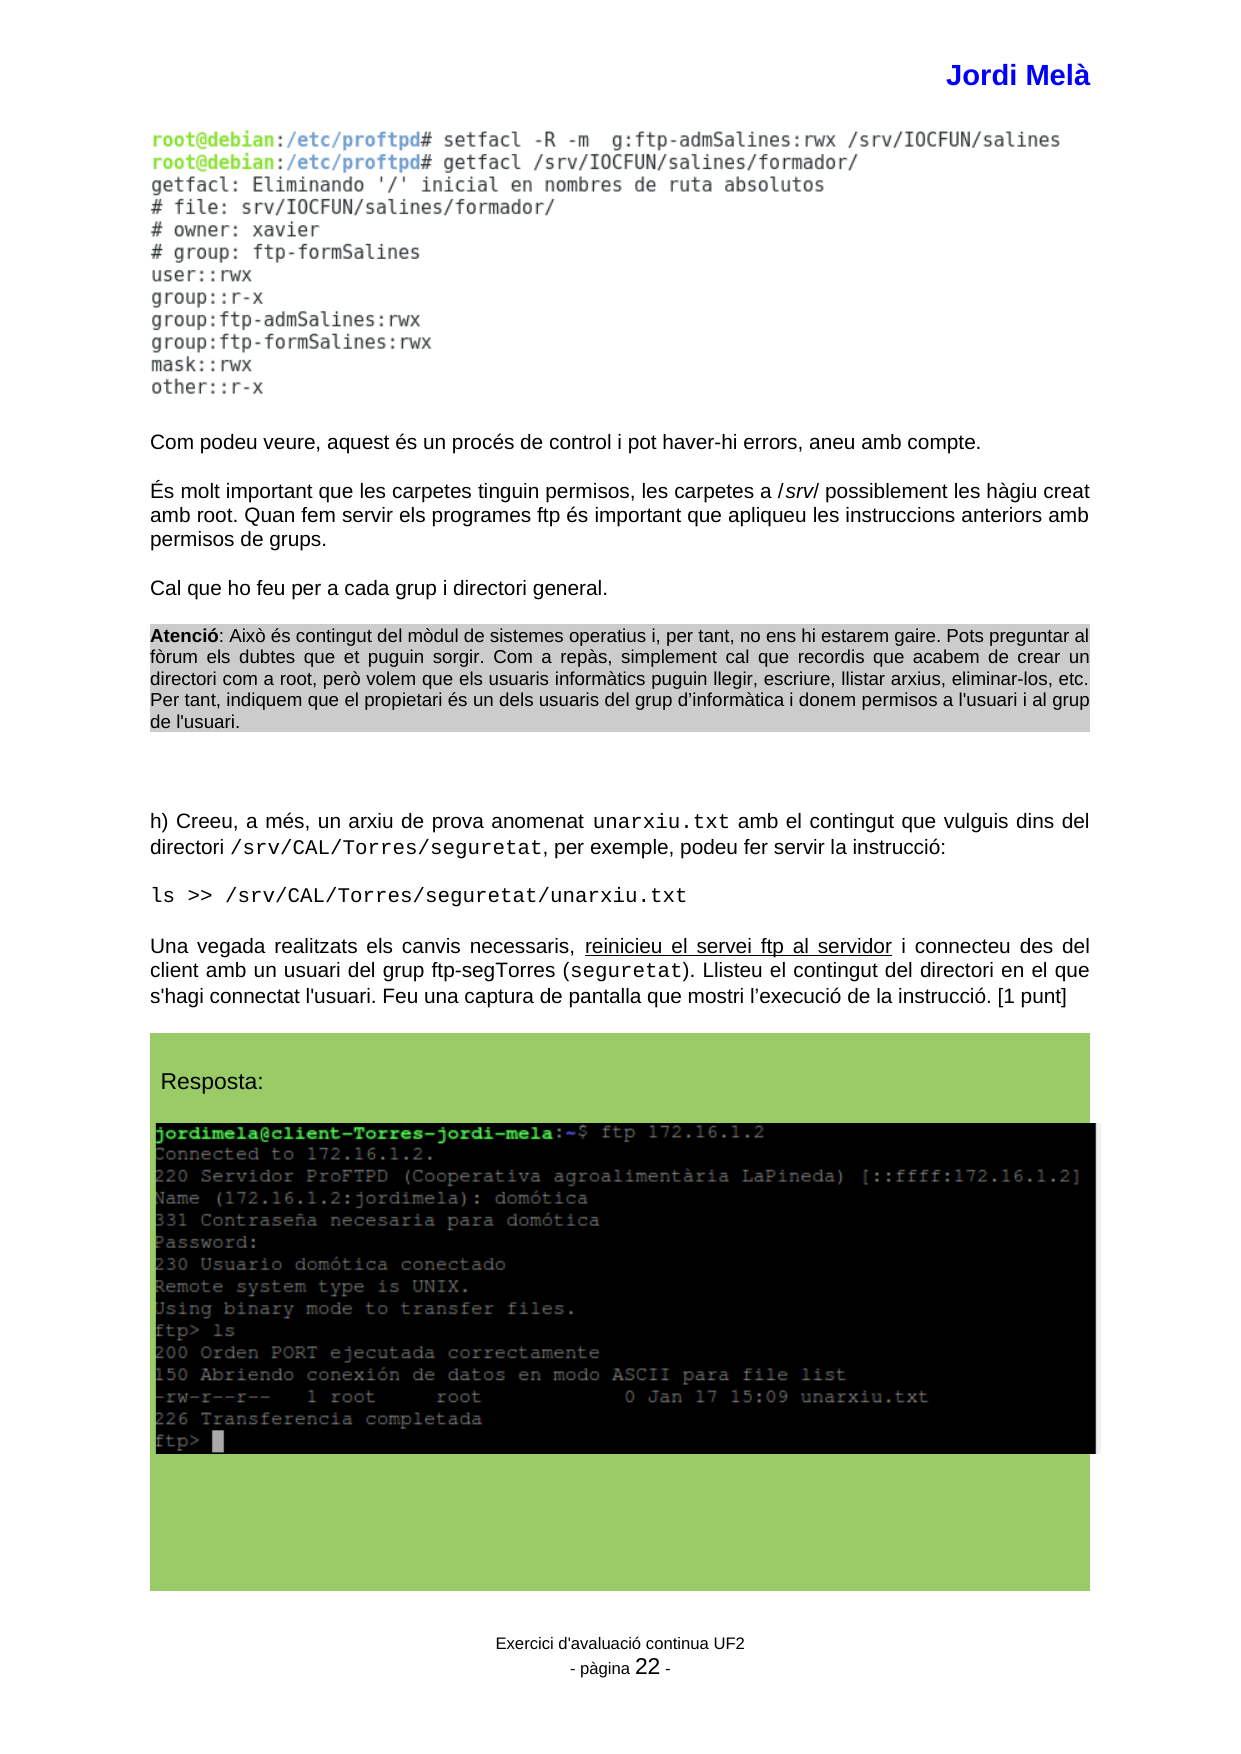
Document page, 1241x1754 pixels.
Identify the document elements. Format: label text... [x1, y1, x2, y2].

text h) Creeu, a més, un arxiu de prova anomenat unarxiu.txt amb el contingut que vulguis dins del directori /srv/CAL/Torres/seguretat, per exemple, podeu fer servir la instrucció: [150, 809, 1090, 860]
text Com podeu veure, aquest és un procés de control i pot haver-hi errors, aneu amb compte. [150, 430, 1090, 454]
text Una vegada realitzats els canvis necessaris, reinicieu el servei ftp al servidor i connecteu des del client amb un usuari del grup ftp-segTorres (seguretat). Llisteu el contingut del directori en el que s'hagi connectat l'usuari. Feu una captura de pantalla que mostri l’execució de la instrucció. [1 punt] [150, 934, 1090, 1008]
picture [155, 1123, 1102, 1454]
text ls >> /srv/CAL/Torres/seguretat/unarxiu.txt [150, 885, 1090, 909]
text És molt important que les carpetes tinguin permisos, les carpetes a /srv/ possiblement les hàgiu creat amb root. Quan fem servir els programes ftp és important que apliqueu les instruccions anteriors amb permisos de grups. [150, 479, 1090, 551]
table_header Resposta: [150, 1033, 1090, 1591]
text Cal que ho feu per a cada grup i directori general. [150, 576, 1090, 599]
text Atenció: Això és contingut del mòdul de sistemes operatius i, per tant, no ens hi estarem gaire. Pots preguntar al fòrum els dubtes que et puguin sorgir. Com a repàs, simplement cal que recordis que acabem de crear un directori com a root, però volem que els usuaris informàtics puguin llegir, escriure, llistar arxius, eliminar-los, etc. Per tant, indiquem que el propietari és un dels usuaris del grup d’informàtica i donem permisos a l'usuari i al grup de l'usuari. [150, 624, 1090, 732]
picture [150, 123, 1091, 405]
